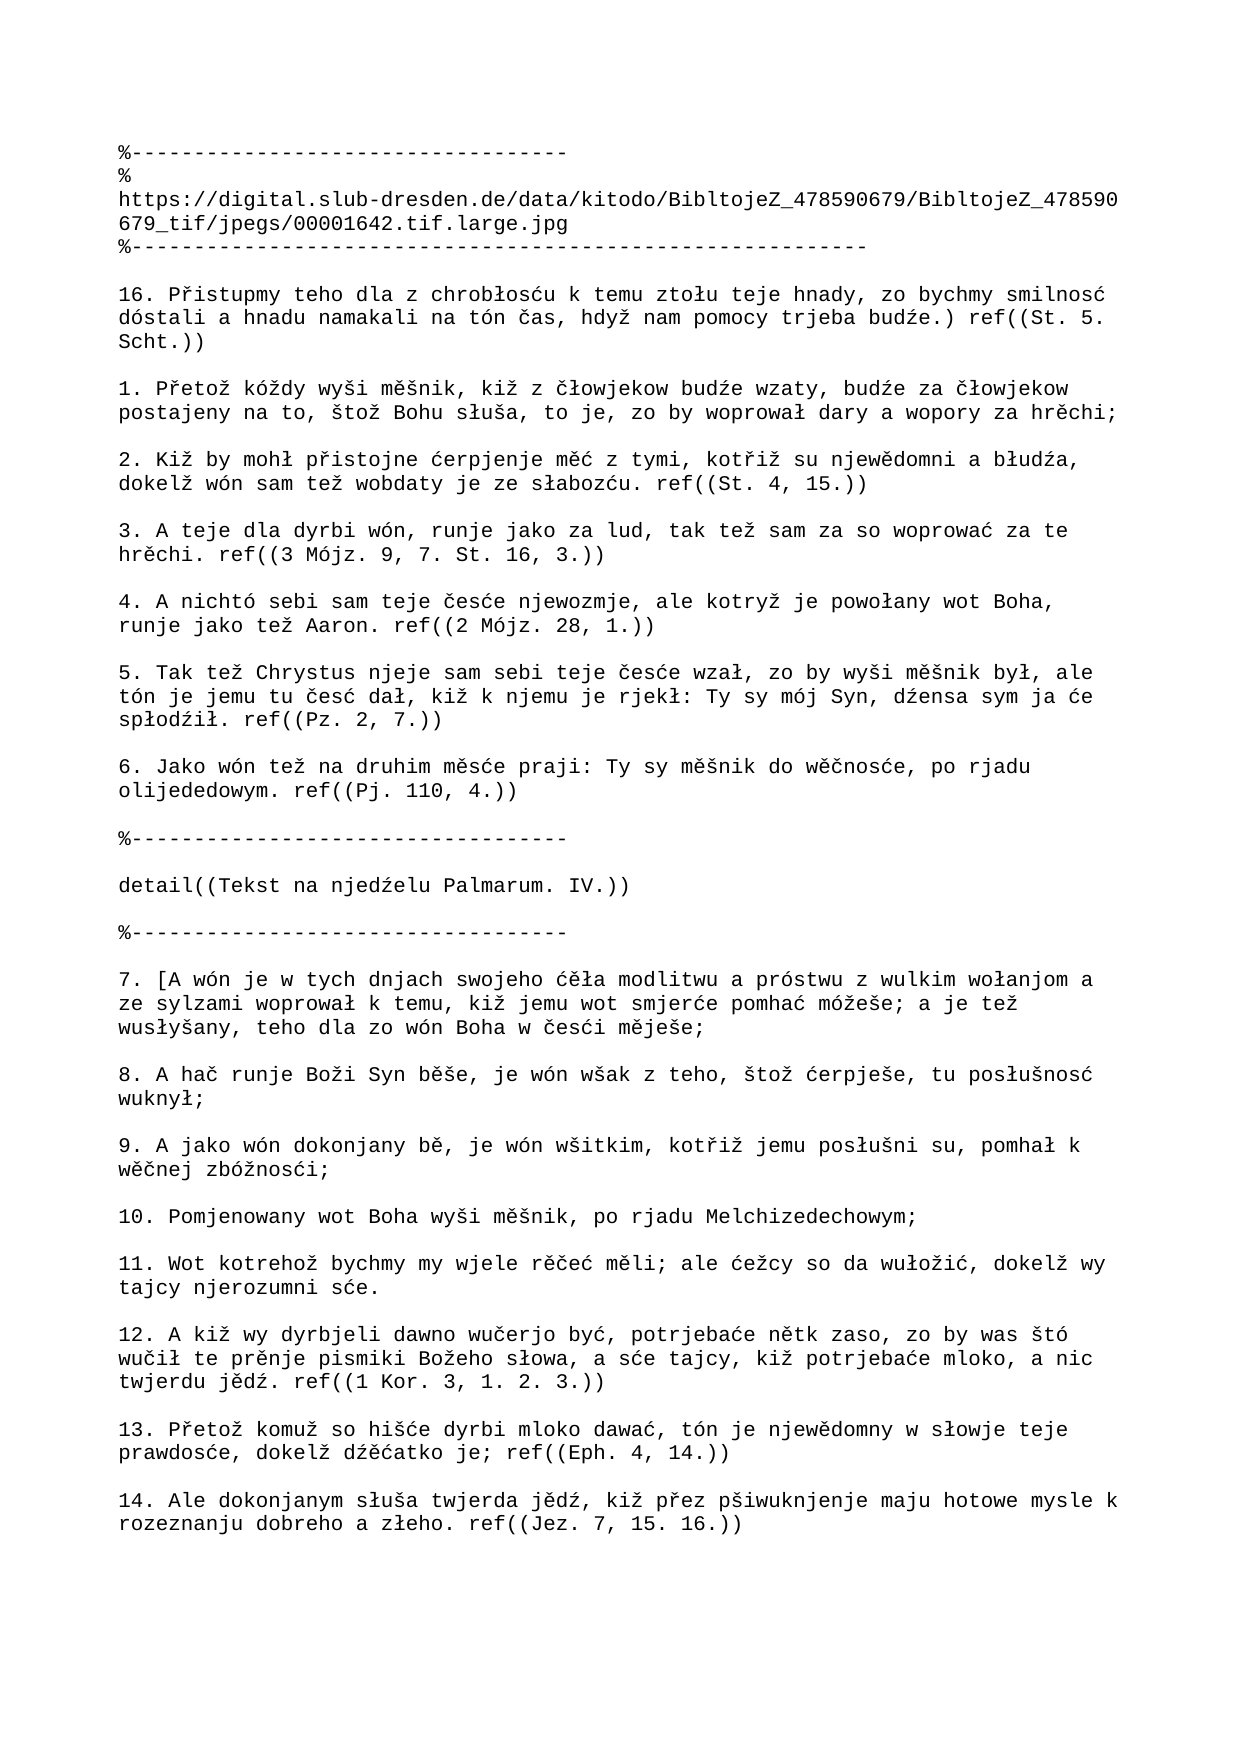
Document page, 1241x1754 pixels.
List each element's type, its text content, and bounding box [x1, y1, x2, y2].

text 6. Jako wón tež na druhim měsće praji: Ty sy měšnik do wěčnosće, po rjadu olijededowym. ref((Pj. 110, 4.)) [118, 757, 1122, 804]
text 7. [A wón je w tych dnjach swojeho ćěła modlitwu a próstwu z wulkim wołanjom a ze sylzami woprował k temu, kiž jemu wot smjerće pomhać móžeše; a je tež wusłyšany, teho dla zo wón Boha w česći měješe; [118, 969, 1122, 1040]
text %----------------------------------- [118, 142, 1122, 165]
text %----------------------------------- [118, 922, 1122, 946]
text 10. Pomjenowany wot Boha wyši měšnik, po rjadu Melchizedechowym; [118, 1206, 1122, 1229]
text 2. Kiž by mohł přistojne ćerpjenje měć z tymi, kotřiž su njewědomni a błudźa, dokelž wón sam tež wobdaty je ze słabozću. ref((St. 4, 15.)) [118, 449, 1122, 496]
text %----------------------------------- [118, 827, 1122, 851]
text 3. A teje dla dyrbi wón, runje jako za lud, tak tež sam za so woprować za te hrěchi. ref((3 Mójz. 9, 7. St. 16, 3.)) [118, 520, 1122, 567]
text 9. A jako wón dokonjany bě, je wón wšitkim, kotřiž jemu posłušni su, pomhał k wěčnej zbóžnosći; [118, 1135, 1122, 1182]
text 8. A hač runje Boži Syn běše, je wón wšak z teho, štož ćerpješe, tu posłušnosć wuknył; [118, 1064, 1122, 1111]
text detail((Tekst na njedźelu Palmarum. IV.)) [118, 875, 1122, 898]
text 5. Tak tež Chrystus njeje sam sebi teje česće wzał, zo by wyši měšnik był, ale tón je jemu tu česć dał, kiž k njemu je rjekł: Ty sy mój Syn, dźensa sym ja će spłodźił. ref((Pz. 2, 7.)) [118, 662, 1122, 733]
text 11. Wot kotrehož bychmy my wjele rěčeć měli; ale ćežcy so da wułožić, dokelž wy tajcy njerozumni sće. [118, 1253, 1122, 1300]
text 1. Přetož kóždy wyši měšnik, kiž z čłowjekow budźe wzaty, budźe za čłowjekow postajeny na to, štož Bohu słuša, to je, zo by woprował dary a wopory za hrěchi; [118, 378, 1122, 426]
text 12. A kiž wy dyrbjeli dawno wučerjo być, potrjebaće nětk zaso, zo by was štó wučił te prěnje pismiki Božeho słowa, a sće tajcy, kiž potrjebaće mloko, a nic twjerdu jědź. ref((1 Kor. 3, 1. 2. 3.)) [118, 1324, 1122, 1395]
text 4. A nichtó sebi sam teje česće njewozmje, ale kotryž je powołany wot Boha, runje jako tež Aaron. ref((2 Mójz. 28, 1.)) [118, 591, 1122, 638]
text % https://digital.slub-dresden.de/data/kitodo/BibltojeZ_478590679/BibltojeZ_478590679_tif/jpegs/00001642.tif.large.jpg [118, 165, 1122, 236]
text 13. Přetož komuž so hišće dyrbi mloko dawać, tón je njewědomny w słowje teje prawdosće, dokelž dźěćatko je; ref((Eph. 4, 14.)) [118, 1419, 1122, 1466]
text 16. Přistupmy teho dla z chrobłosću k temu ztołu teje hnady, zo bychmy smilnosć dóstali a hnadu namakali na tón čas, hdyž nam pomocy trjeba budźe.) ref((St. 5. Scht.)) [118, 284, 1122, 354]
text 14. Ale dokonjanym słuša twjerda jědź, kiž přez pšiwuknjenje maju hotowe mysle k rozeznanju dobreho a złeho. ref((Jez. 7, 15. 16.)) [118, 1489, 1122, 1537]
text %----------------------------------------------------------- [118, 236, 1122, 260]
